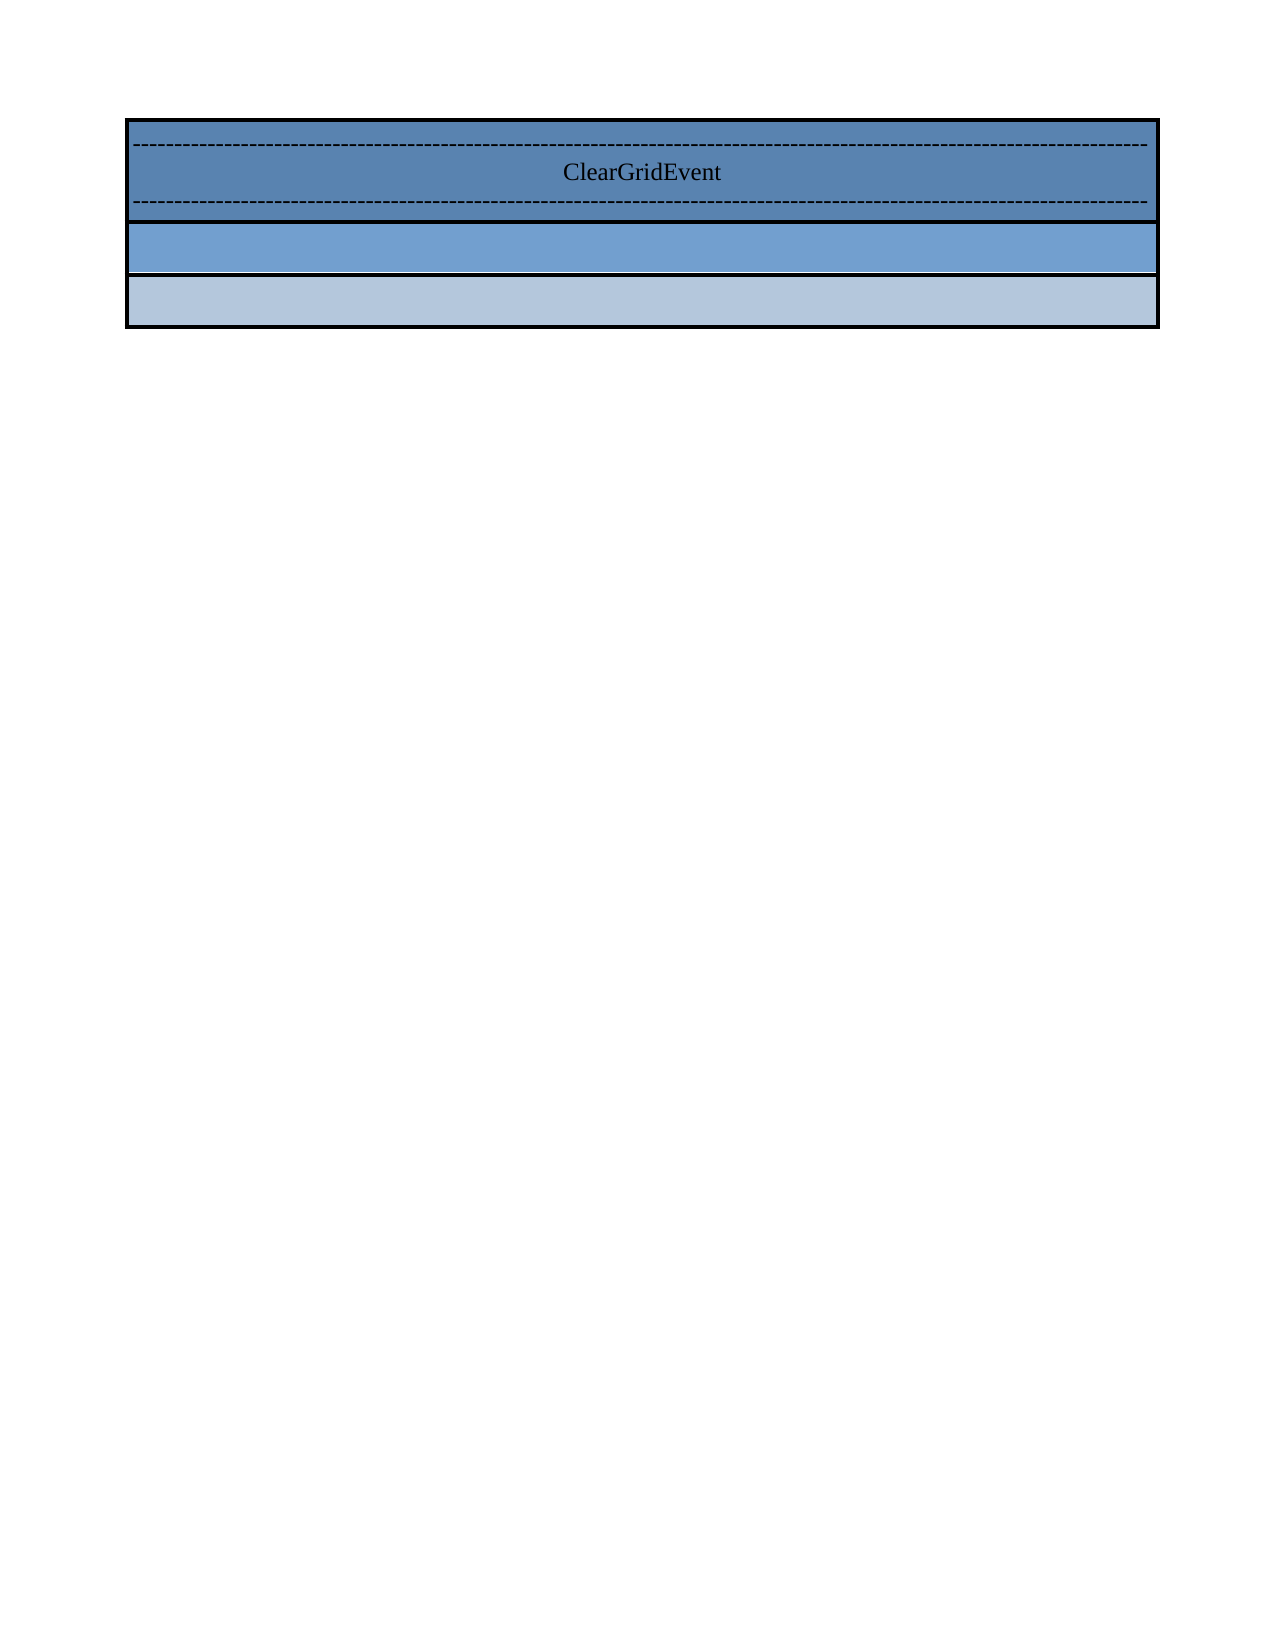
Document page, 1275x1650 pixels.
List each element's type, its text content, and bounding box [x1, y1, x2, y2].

table_cell [129, 224, 1156, 272]
table_header -------------------------------------------------------------------------------------------------------------------------- ClearGridEvent -------------------------------------------------------------------------------------------------------------------------- [129, 122, 1156, 220]
table_cell [129, 277, 1156, 325]
